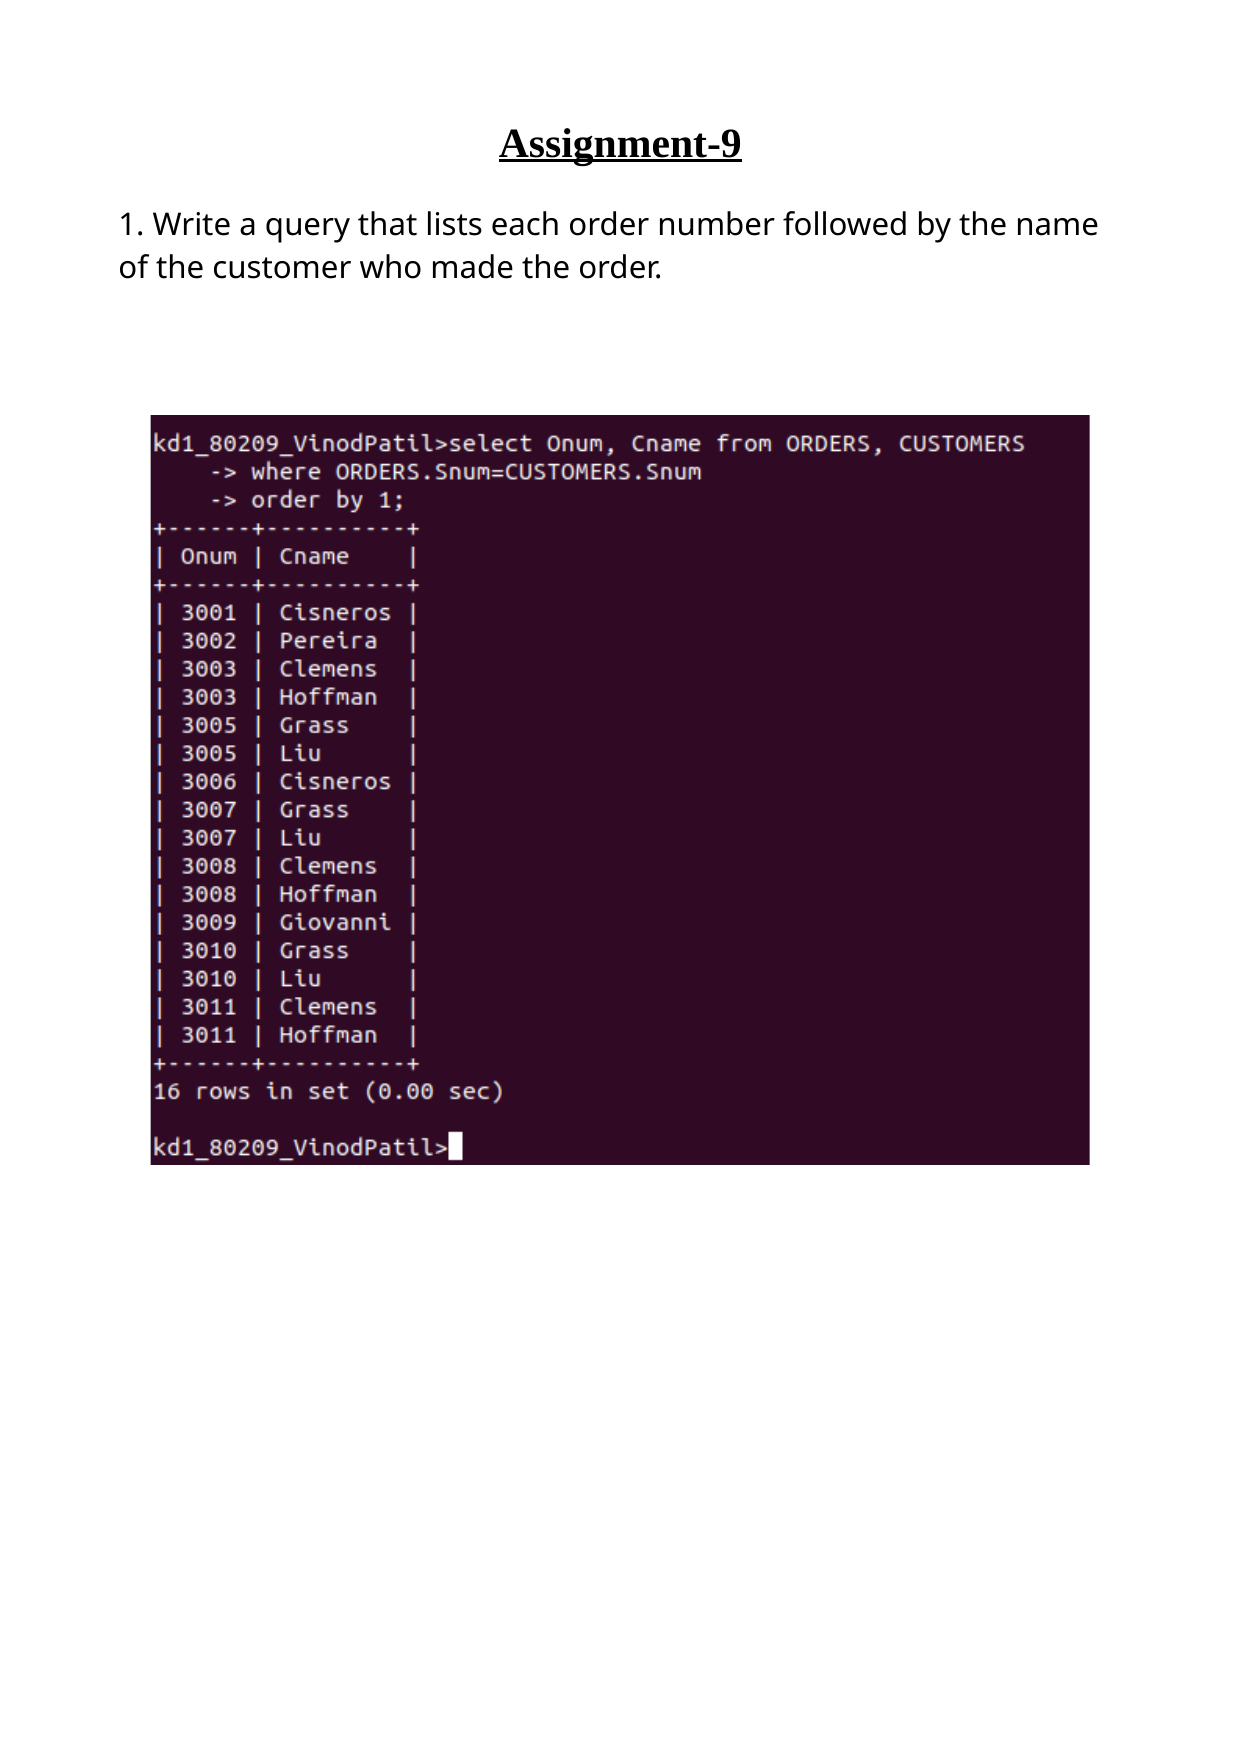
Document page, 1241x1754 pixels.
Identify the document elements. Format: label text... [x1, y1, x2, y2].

picture [150, 415, 1090, 1165]
text 1. Write a query that lists each order number followed by the name of the customer who made the order. [118, 202, 1122, 287]
text Assignment-9 [118, 118, 1122, 166]
